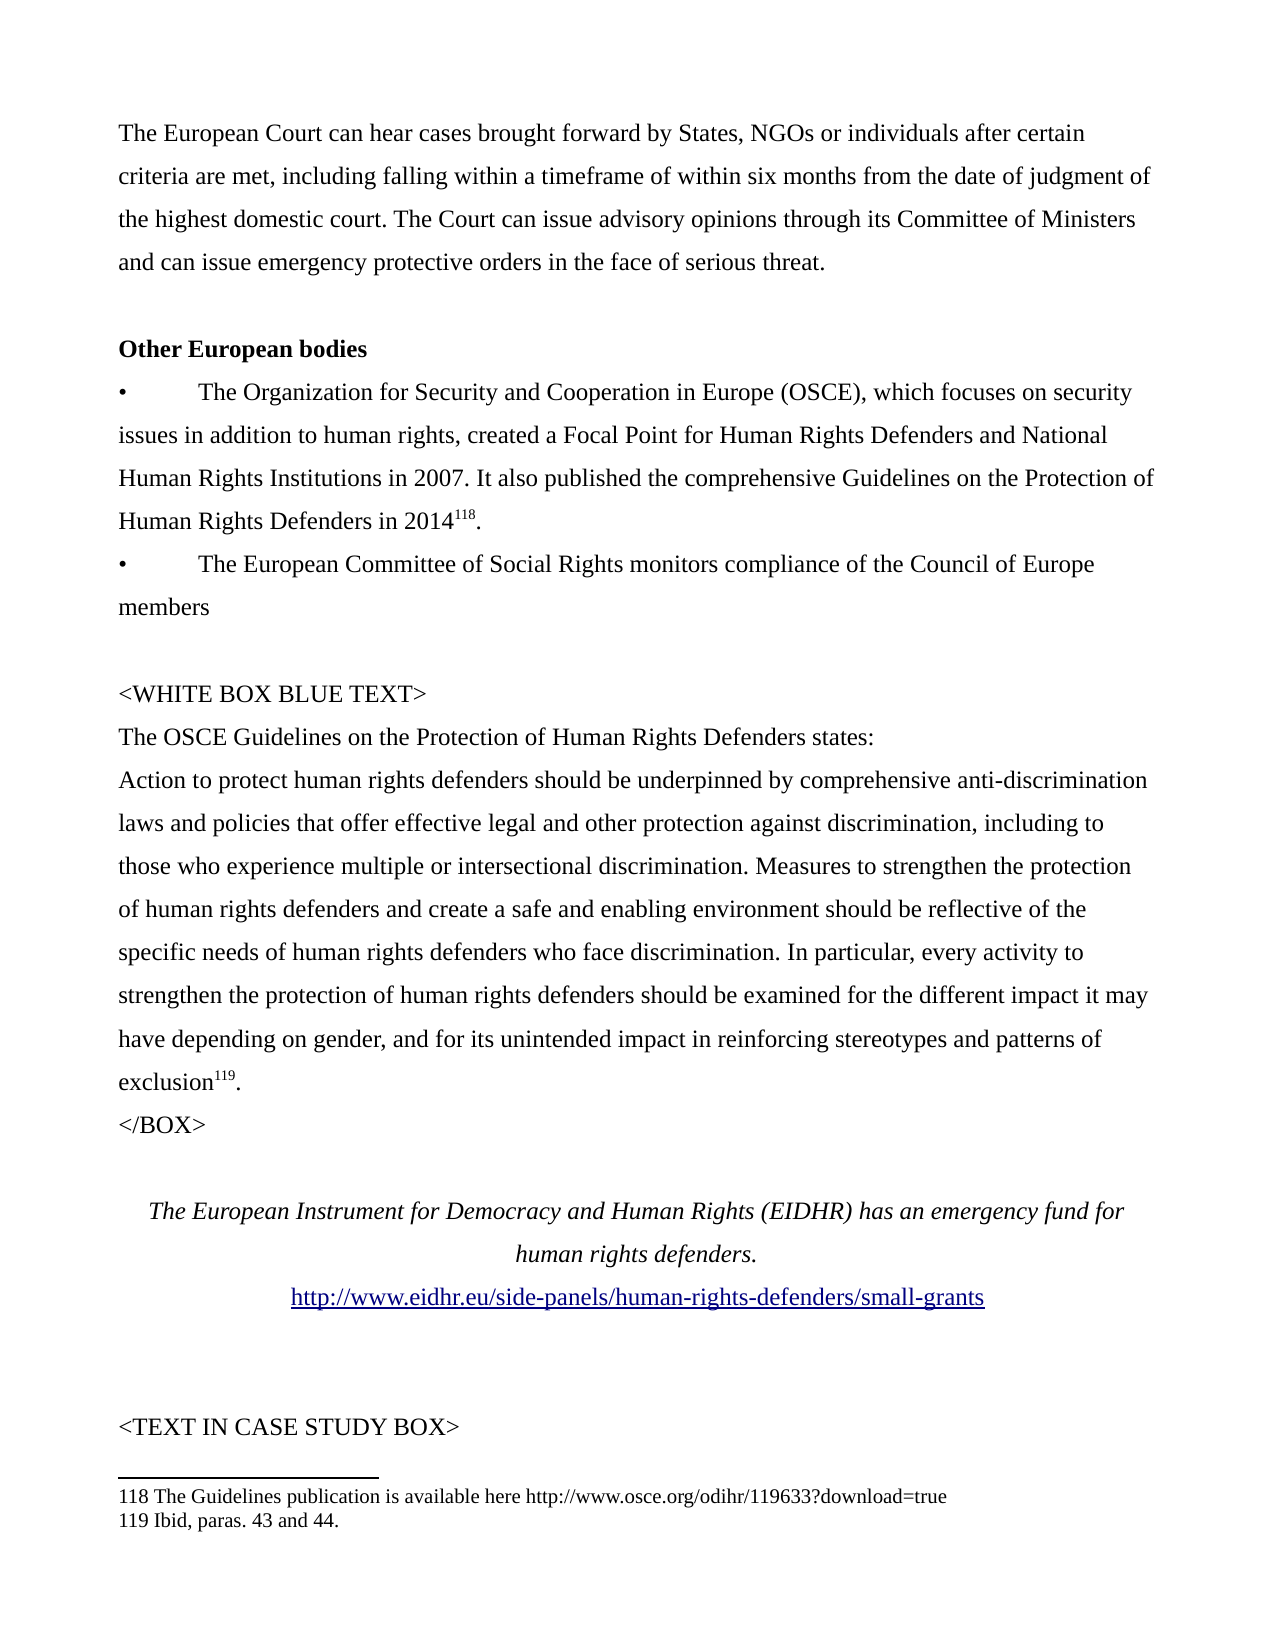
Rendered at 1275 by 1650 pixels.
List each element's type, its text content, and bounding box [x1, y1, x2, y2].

text http://www.eidhr.eu/side-panels/human-rights-defenders/small-grants [118, 1282, 1157, 1311]
text <WHITE BOX BLUE TEXT> [118, 679, 1157, 707]
text The European Court can hear cases brought forward by States, NGOs or individuals after certain criteria are met, including falling within a timeframe of within six months from the date of judgment of the highest domestic court. The Court can issue advisory opinions through its Committee of Ministers and can issue emergency protective orders in the face of serious threat. [118, 118, 1157, 276]
text • The European Committee of Social Rights monitors compliance of the Council of Europe members [118, 549, 1157, 621]
text Other European bodies [118, 334, 1157, 362]
text The European Instrument for Democracy and Human Rights (EIDHR) has an emergency fund for human rights defenders. [118, 1196, 1157, 1268]
text The Guidelines publication is available here http://www.osce.org/odihr/119633?download=true [118, 1484, 1157, 1508]
text • The Organization for Security and Cooperation in Europe (OSCE), which focuses on security issues in addition to human rights, created a Focal Point for Human Rights Defenders and National Human Rights Institutions in 2007. It also published the comprehensive Guidelines on the Protection of [118, 377, 1157, 492]
text Ibid, paras. 43 and 44. [118, 1508, 1157, 1532]
text <TEXT IN CASE STUDY BOX> [118, 1412, 1157, 1441]
text The OSCE Guidelines on the Protection of Human Rights Defenders states: [118, 722, 1157, 751]
text Action to protect human rights defenders should be underpinned by comprehensive anti-discrimination laws and policies that offer effective legal and other protection against discrimination, including to those who experience multiple or intersectional discrimination. Measures to strengthen the protection [118, 765, 1157, 880]
text of human rights defenders and create a safe and enabling environment should be reflective of the specific needs of human rights defenders who face discrimination. In particular, every activity to strengthen the protection of human rights defenders should be examined for the different impact it may have depending on gender, and for its unintended impact in reinforcing stereotypes and patterns of exclusion. [118, 894, 1157, 1096]
text </BOX> [118, 1110, 1157, 1139]
text Human Rights Defenders in 2014. [118, 506, 1157, 535]
